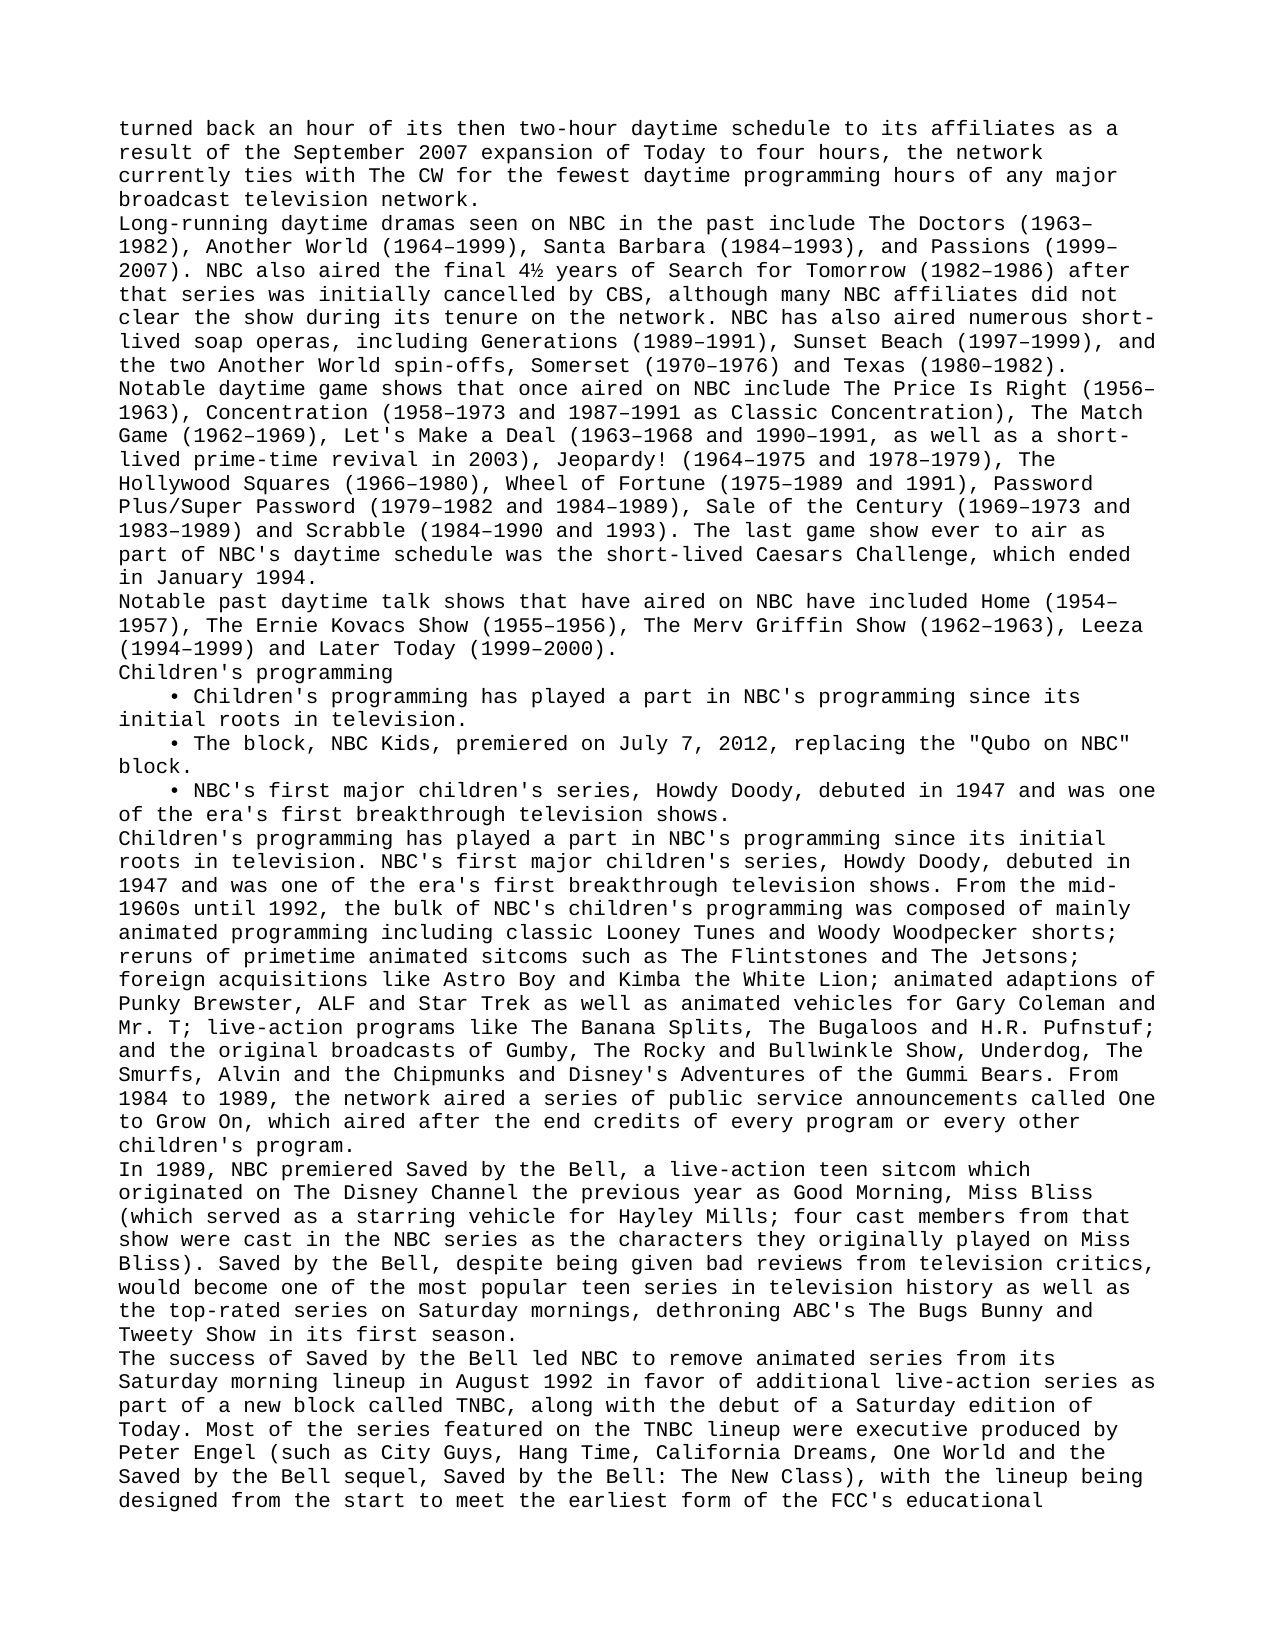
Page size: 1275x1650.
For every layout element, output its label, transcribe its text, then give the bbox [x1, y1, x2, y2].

text Children's programming [118, 662, 1157, 686]
text Notable past daytime talk shows that have aired on NBC have included Home (1954–1957), The Ernie Kovacs Show (1955–1956), The Merv Griffin Show (1962–1963), Leeza (1994–1999) and Later Today (1999–2000). [118, 591, 1157, 662]
text • Children's programming has played a part in NBC's programming since its initial roots in television. [118, 686, 1157, 733]
text The success of Saved by the Bell led NBC to remove animated series from its Saturday morning lineup in August 1992 in favor of additional live-action series as part of a new block called TNBC, along with the debut of a Saturday edition of Today. Most of the series featured on the TNBC lineup were executive produced by Peter Engel (such as City Guys, Hang Time, California Dreams, One World and the Saved by the Bell sequel, Saved by the Bell: The New Class), with the lineup being designed from the start to meet the earliest form of the FCC's educational [118, 1348, 1157, 1513]
text In 1989, NBC premiered Saved by the Bell, a live-action teen sitcom which originated on The Disney Channel the previous year as Good Morning, Miss Bliss (which served as a starring vehicle for Hayley Mills; four cast members from that show were cast in the NBC series as the characters they originally played on Miss Bliss). Saved by the Bell, despite being given bad reviews from television critics, would become one of the most popular teen series in television history as well as the top-rated series on Saturday mornings, dethroning ABC's The Bugs Bunny and Tweety Show in its first season. [118, 1158, 1157, 1348]
text Long-running daytime dramas seen on NBC in the past include The Doctors (1963–1982), Another World (1964–1999), Santa Barbara (1984–1993), and Passions (1999–2007). NBC also aired the final 4½ years of Search for Tomorrow (1982–1986) after that series was initially cancelled by CBS, although many NBC affiliates did not clear the show during its tenure on the network. NBC has also aired numerous short-lived soap operas, including Generations (1989–1991), Sunset Beach (1997–1999), and the two Another World spin-offs, Somerset (1970–1976) and Texas (1980–1982). [118, 213, 1157, 378]
text Children's programming has played a part in NBC's programming since its initial roots in television. NBC's first major children's series, Howdy Doody, debuted in 1947 and was one of the era's first breakthrough television shows. From the mid-1960s until 1992, the bulk of NBC's children's programming was composed of mainly animated programming including classic Looney Tunes and Woody Woodpecker shorts; reruns of primetime animated sitcoms such as The Flintstones and The Jetsons; foreign acquisitions like Astro Boy and Kimba the White Lion; animated adaptions of Punky Brewster, ALF and Star Trek as well as animated vehicles for Gary Coleman and Mr. T; live-action programs like The Banana Splits, The Bugaloos and H.R. Pufnstuf; and the original broadcasts of Gumby, The Rocky and Bullwinkle Show, Underdog, The Smurfs, Alvin and the Chipmunks and Disney's Adventures of the Gummi Bears. From 1984 to 1989, the network aired a series of public service announcements called One to Grow On, which aired after the end credits of every program or every other children's program. [118, 827, 1157, 1158]
text • The block, NBC Kids, premiered on July 7, 2012, replacing the "Qubo on NBC" block. [118, 733, 1157, 780]
text turned back an hour of its then two-hour daytime schedule to its affiliates as a result of the September 2007 expansion of Today to four hours, the network currently ties with The CW for the fewest daytime programming hours of any major broadcast television network. [118, 118, 1157, 213]
text Notable daytime game shows that once aired on NBC include The Price Is Right (1956–1963), Concentration (1958–1973 and 1987–1991 as Classic Concentration), The Match Game (1962–1969), Let's Make a Deal (1963–1968 and 1990–1991, as well as a short-lived prime-time revival in 2003), Jeopardy! (1964–1975 and 1978–1979), The Hollywood Squares (1966–1980), Wheel of Fortune (1975–1989 and 1991), Password Plus/Super Password (1979–1982 and 1984–1989), Sale of the Century (1969–1973 and 1983–1989) and Scrabble (1984–1990 and 1993). The last game show ever to air as part of NBC's daytime schedule was the short-lived Caesars Challenge, which ended in January 1994. [118, 378, 1157, 591]
text • NBC's first major children's series, Howdy Doody, debuted in 1947 and was one of the era's first breakthrough television shows. [118, 780, 1157, 827]
